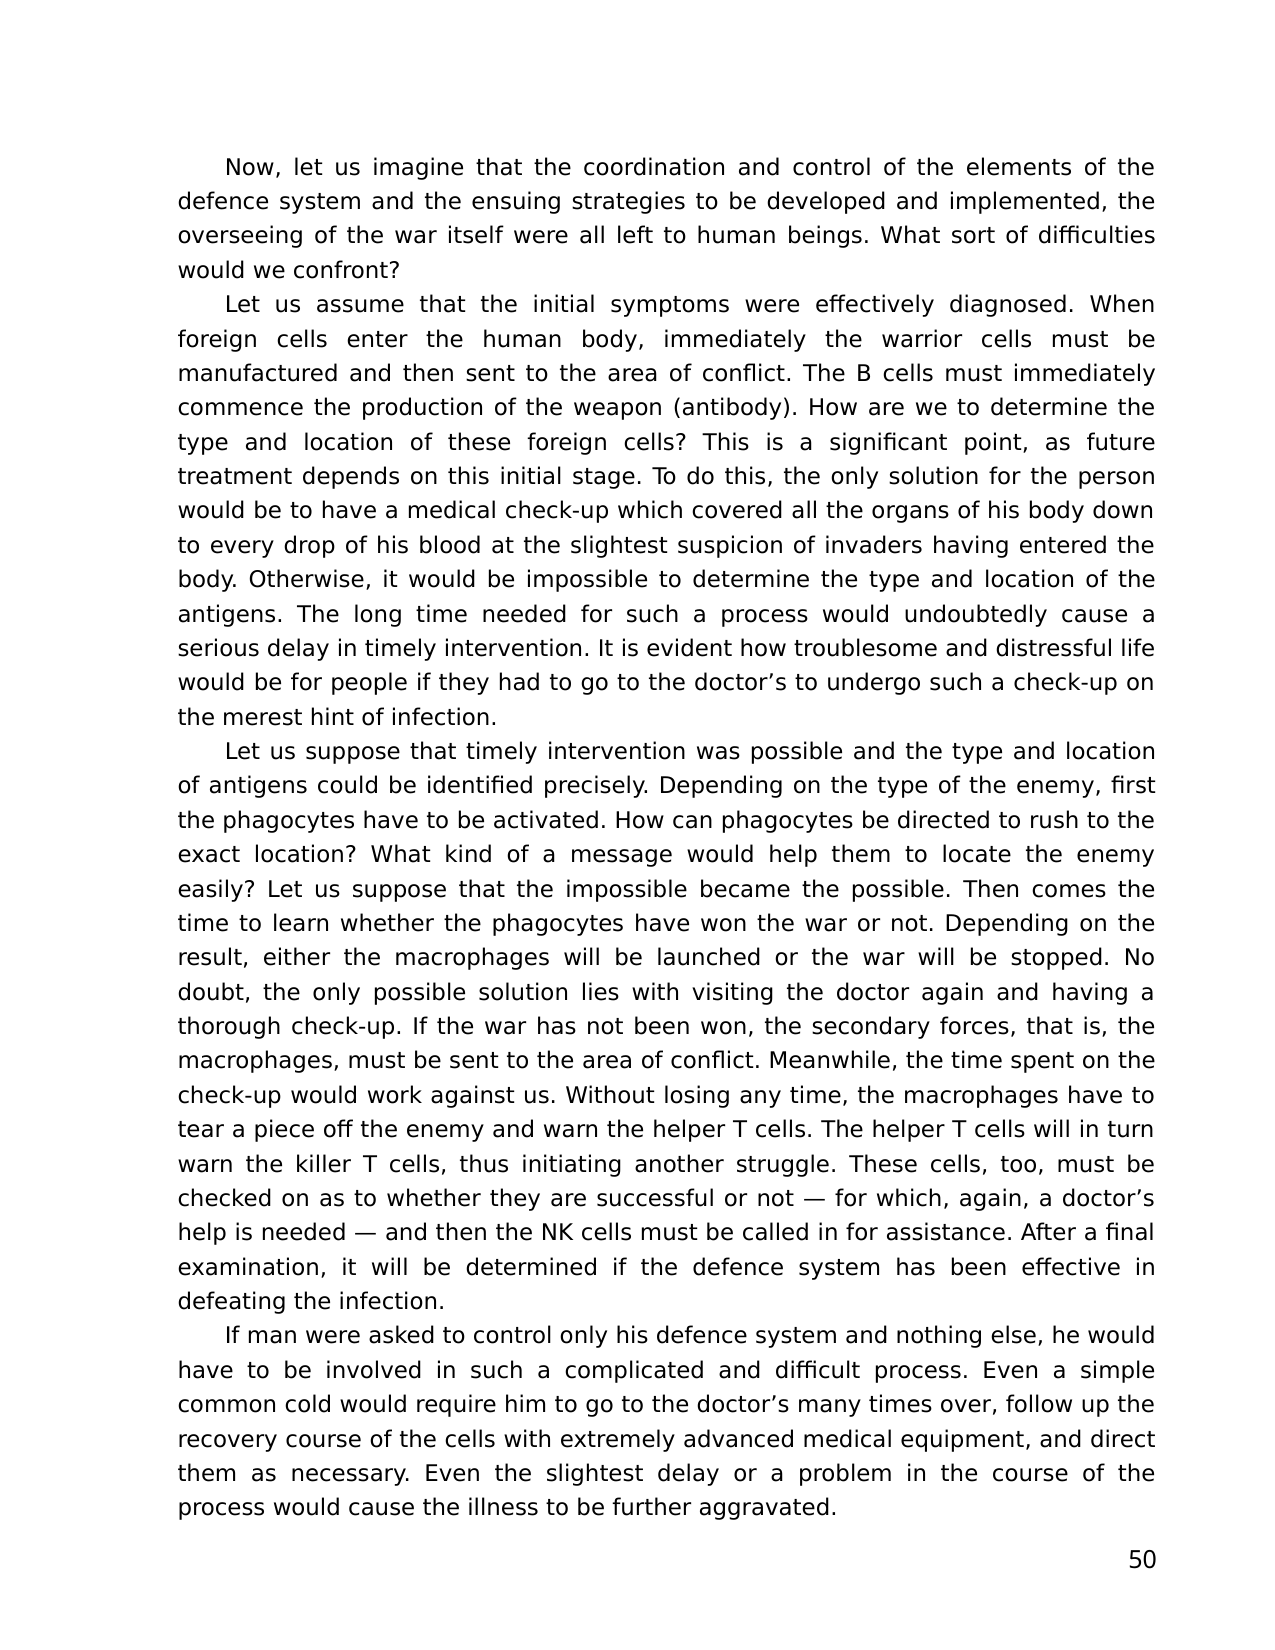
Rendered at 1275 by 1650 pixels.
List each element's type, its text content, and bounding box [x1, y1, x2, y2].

text Let us suppose that timely intervention was possible and the type and location of antigens could be identified precisely. Depending on the type of the enemy, first the phagocytes have to be activated. How can phagocytes be directed to rush to the exact location? What kind of a message would help them to locate the enemy easily? Let us suppose that the impossible became the possible. Then comes the time to learn whether the phagocytes have won the war or not. Depending on the result, either the macrophages will be launched or the war will be stopped. No doubt, the only possible solution lies with visiting the doctor again and having a thorough check-up. If the war has not been won, the secondary forces, that is, the macrophages, must be sent to the area of conflict. Meanwhile, the time spent on the check-up would work against us. Without losing any time, the macrophages have to tear a piece off the enemy and warn the helper T cells. The helper T cells will in turn warn the killer T cells, thus initiating another struggle. These cells, too, must be checked on as to whether they are successful or not — for which, again, a doctor’s help is needed — and then the NK cells must be called in for assistance. After a final examination, it will be determined if the defence system has been effective in defeating the infection. [177, 732, 1157, 1316]
text If man were asked to control only his defence system and nothing else, he would have to be involved in such a complicated and difficult process. Even a simple common cold would require him to go to the doctor’s many times over, follow up the recovery course of the cells with extremely advanced medical equipment, and direct them as necessary. Even the slightest delay or a problem in the course of the process would cause the illness to be further aggravated. [177, 1316, 1157, 1523]
text Let us assume that the initial symptoms were effectively diagnosed. When foreign cells enter the human body, immediately the warrior cells must be manufactured and then sent to the area of conflict. The B cells must immediately commence the production of the weapon (antibody). How are we to determine the type and location of these foreign cells? This is a significant point, as future treatment depends on this initial stage. To do this, the only solution for the person would be to have a medical check-up which covered all the organs of his body down to every drop of his blood at the slightest suspicion of invaders having entered the body. Otherwise, it would be impossible to determine the type and location of the antigens. The long time needed for such a process would undoubtedly cause a serious delay in timely intervention. It is evident how troublesome and distressful life would be for people if they had to go to the doctor’s to undergo such a check-up on the merest hint of infection. [177, 285, 1157, 732]
text Now, let us imagine that the coordination and control of the elements of the defence system and the ensuing strategies to be developed and implemented, the overseeing of the war itself were all left to human beings. What sort of difficulties would we confront? [177, 148, 1157, 285]
